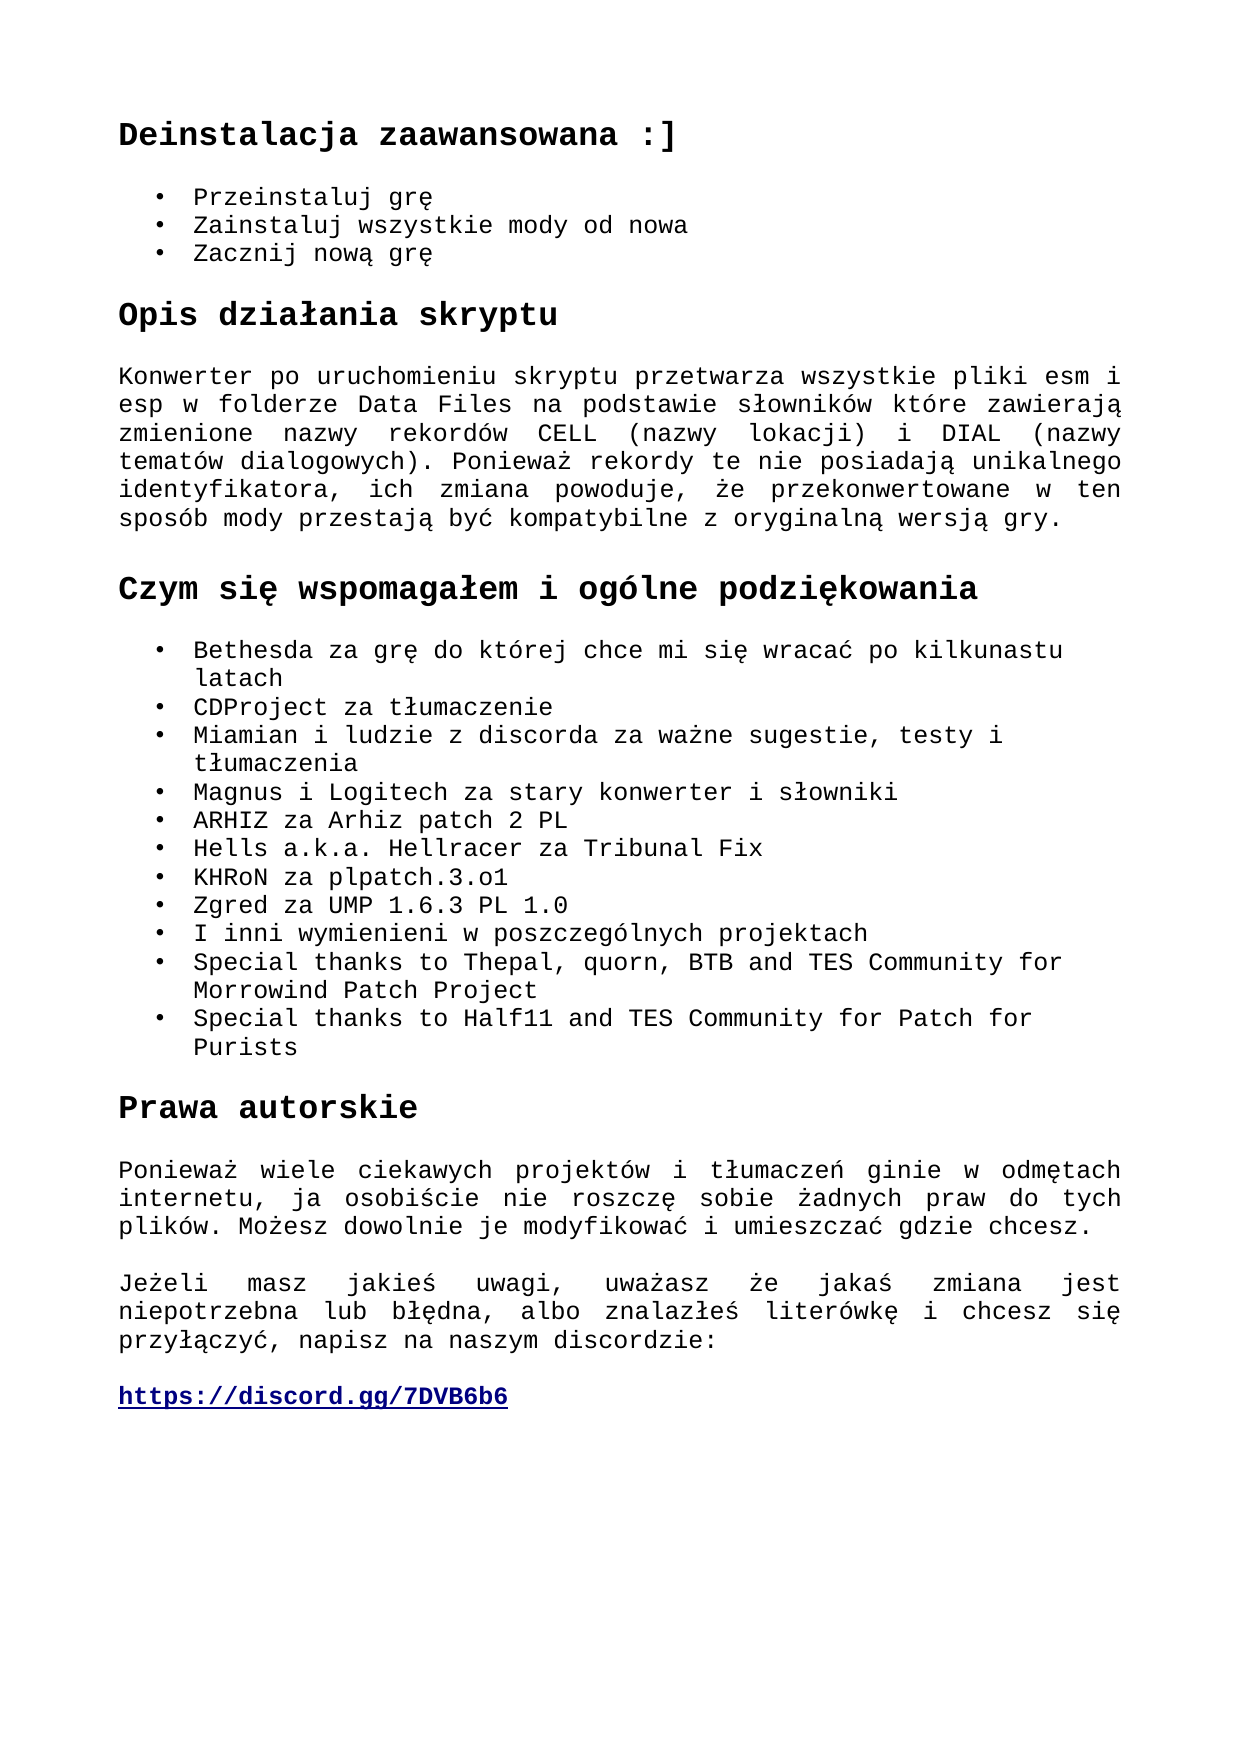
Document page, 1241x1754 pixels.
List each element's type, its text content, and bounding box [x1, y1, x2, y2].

text Jeżeli masz jakieś uwagi, uważasz że jakaś zmiana jest niepotrzebna lub błędna, albo znalazłeś literówkę i chcesz się przyłączyć, napisz na naszym discordzie: [118, 1271, 1122, 1356]
list Zainstaluj wszystkie mody od nowa [156, 213, 1122, 241]
list Hells a.k.a. Hellracer za Tribunal Fix [156, 836, 1122, 864]
list Bethesda za grę do której chce mi się wracać po kilkunastu latach [156, 638, 1122, 694]
list Zgred za UMP 1.6.3 PL 1.0 [156, 893, 1122, 921]
text Opis działania skryptu [118, 298, 1122, 335]
list Miamian i ludzie z discorda za ważne sugestie, testy i tłumaczenia [156, 723, 1122, 779]
text Prawa autorskie [118, 1091, 1122, 1129]
list Przeinstaluj grę [156, 184, 1122, 213]
list Special thanks to Half11 and TES Community for Patch for Purists [156, 1006, 1122, 1063]
list KHRoN za plpatch.3.o1 [156, 864, 1122, 893]
text Konwerter po uruchomieniu skryptu przetwarza wszystkie pliki esm i esp w folderze Data Files na podstawie słowników które zawierają zmienione nazwy rekordów CELL (nazwy lokacji) i DIAL (nazwy tematów dialogowych). Ponieważ rekordy te nie posiadają unikalnego identyfikatora, ich zmiana powoduje, że przekonwertowane w ten sposób mody przestają być kompatybilne z oryginalną wersją gry. [118, 364, 1122, 534]
text Ponieważ wiele ciekawych projektów i tłumaczeń ginie w odmętach internetu, ja osobiście nie roszczę sobie żadnych praw do tych plików. Możesz dowolnie je modyfikować i umieszczać gdzie chcesz. [118, 1157, 1122, 1242]
list ARHIZ za Arhiz patch 2 PL [156, 808, 1122, 836]
text Deinstalacja zaawansowana :] [118, 118, 1122, 156]
list I inni wymienieni w poszczególnych projektach [156, 921, 1122, 949]
text https://discord.gg/7DVB6b6 [118, 1384, 1122, 1412]
list Special thanks to Thepal, quorn, BTB and TES Community for Morrowind Patch Project [156, 949, 1122, 1006]
list CDProject za tłumaczenie [156, 694, 1122, 723]
text Czym się wspomagałem i ogólne podziękowania [118, 572, 1122, 609]
list Magnus i Logitech za stary konwerter i słowniki [156, 779, 1122, 808]
list Zacznij nową grę [156, 241, 1122, 269]
